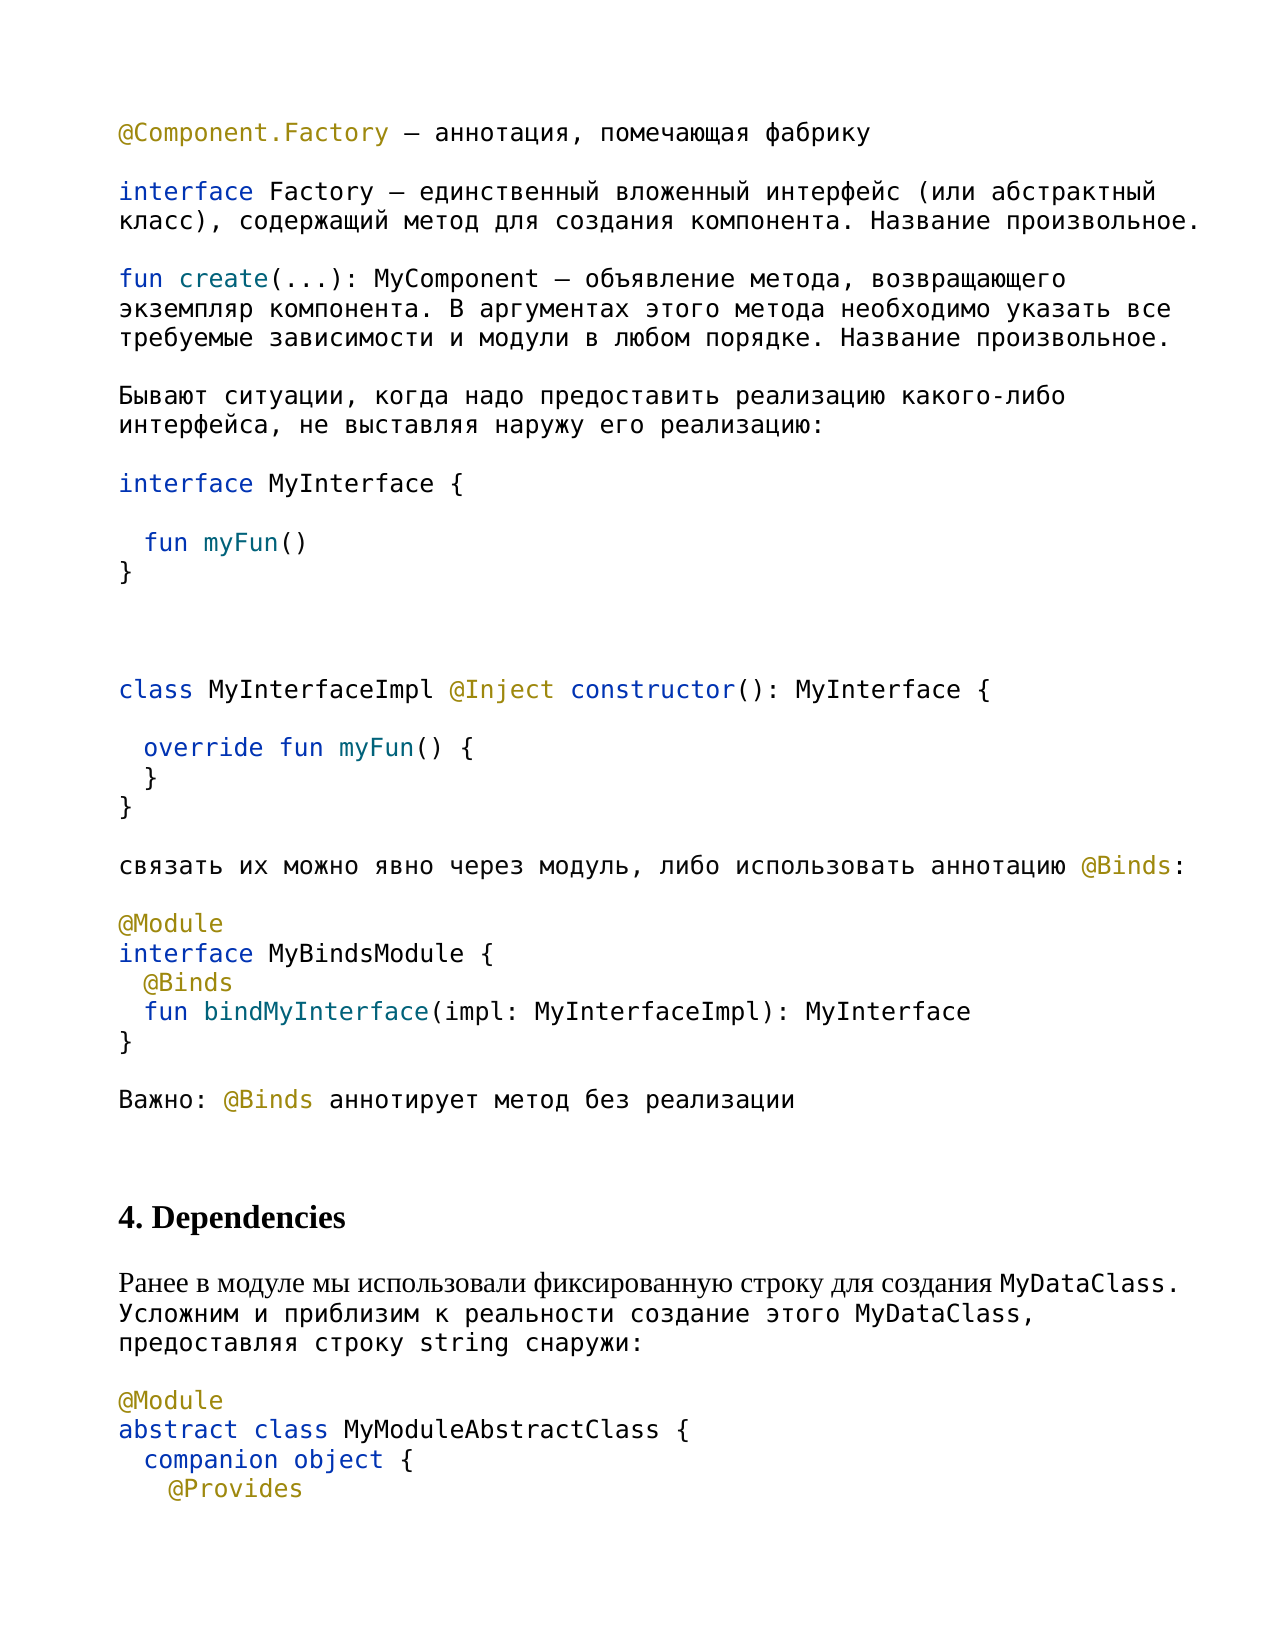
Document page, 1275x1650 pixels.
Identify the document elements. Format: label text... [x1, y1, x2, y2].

text @Provides [118, 1474, 1206, 1504]
text interface MyInterface { [118, 469, 1206, 498]
text } [118, 557, 1206, 587]
text } [118, 1027, 1206, 1056]
text abstract class MyModuleAbstractClass { [118, 1416, 1206, 1445]
text interface MyBindsModule { [118, 939, 1206, 968]
text fun myFun() [118, 528, 1206, 557]
text @Binds [118, 968, 1206, 997]
text Важно: @Binds аннотирует метод без реализации [118, 1086, 1206, 1115]
text fun create(...): MyComponent – объявление метода, возвращающего экземпляр компонента. В аргументах этого метода необходимо указать все требуемые зависимости и модули в любом порядке. Название произвольное. [118, 264, 1206, 352]
text @Module [118, 910, 1206, 939]
text 4. Dependencies [118, 1197, 1206, 1236]
text } [118, 792, 1206, 822]
text связать их можно явно через модуль, либо использовать аннотацию @Binds: [118, 851, 1206, 880]
text companion object { [118, 1445, 1206, 1474]
text interface Factory – единственный вложенный интерфейс (или абстрактный класс), содержащий метод для создания компонента. Название произвольное. [118, 177, 1206, 235]
text Бывают ситуации, когда надо предоставить реализацию какого-либо интерфейса, не выставляя наружу его реализацию: [118, 382, 1206, 440]
text fun bindMyInterface(impl: MyInterfaceImpl): MyInterface [118, 997, 1206, 1027]
text class MyInterfaceImpl @Inject constructor(): MyInterface { [118, 675, 1206, 704]
text @Component.Factory – аннотация, помечающая фабрику [118, 118, 1206, 147]
text } [118, 763, 1206, 792]
text Ранее в модуле мы использовали фиксированную строку для создания MyDataClass. Усложним и приблизим к реальности создание этого MyDataClass, предоставляя строку string снаружи: [118, 1265, 1206, 1357]
text override fun myFun() { [118, 733, 1206, 763]
text @Module [118, 1387, 1206, 1416]
